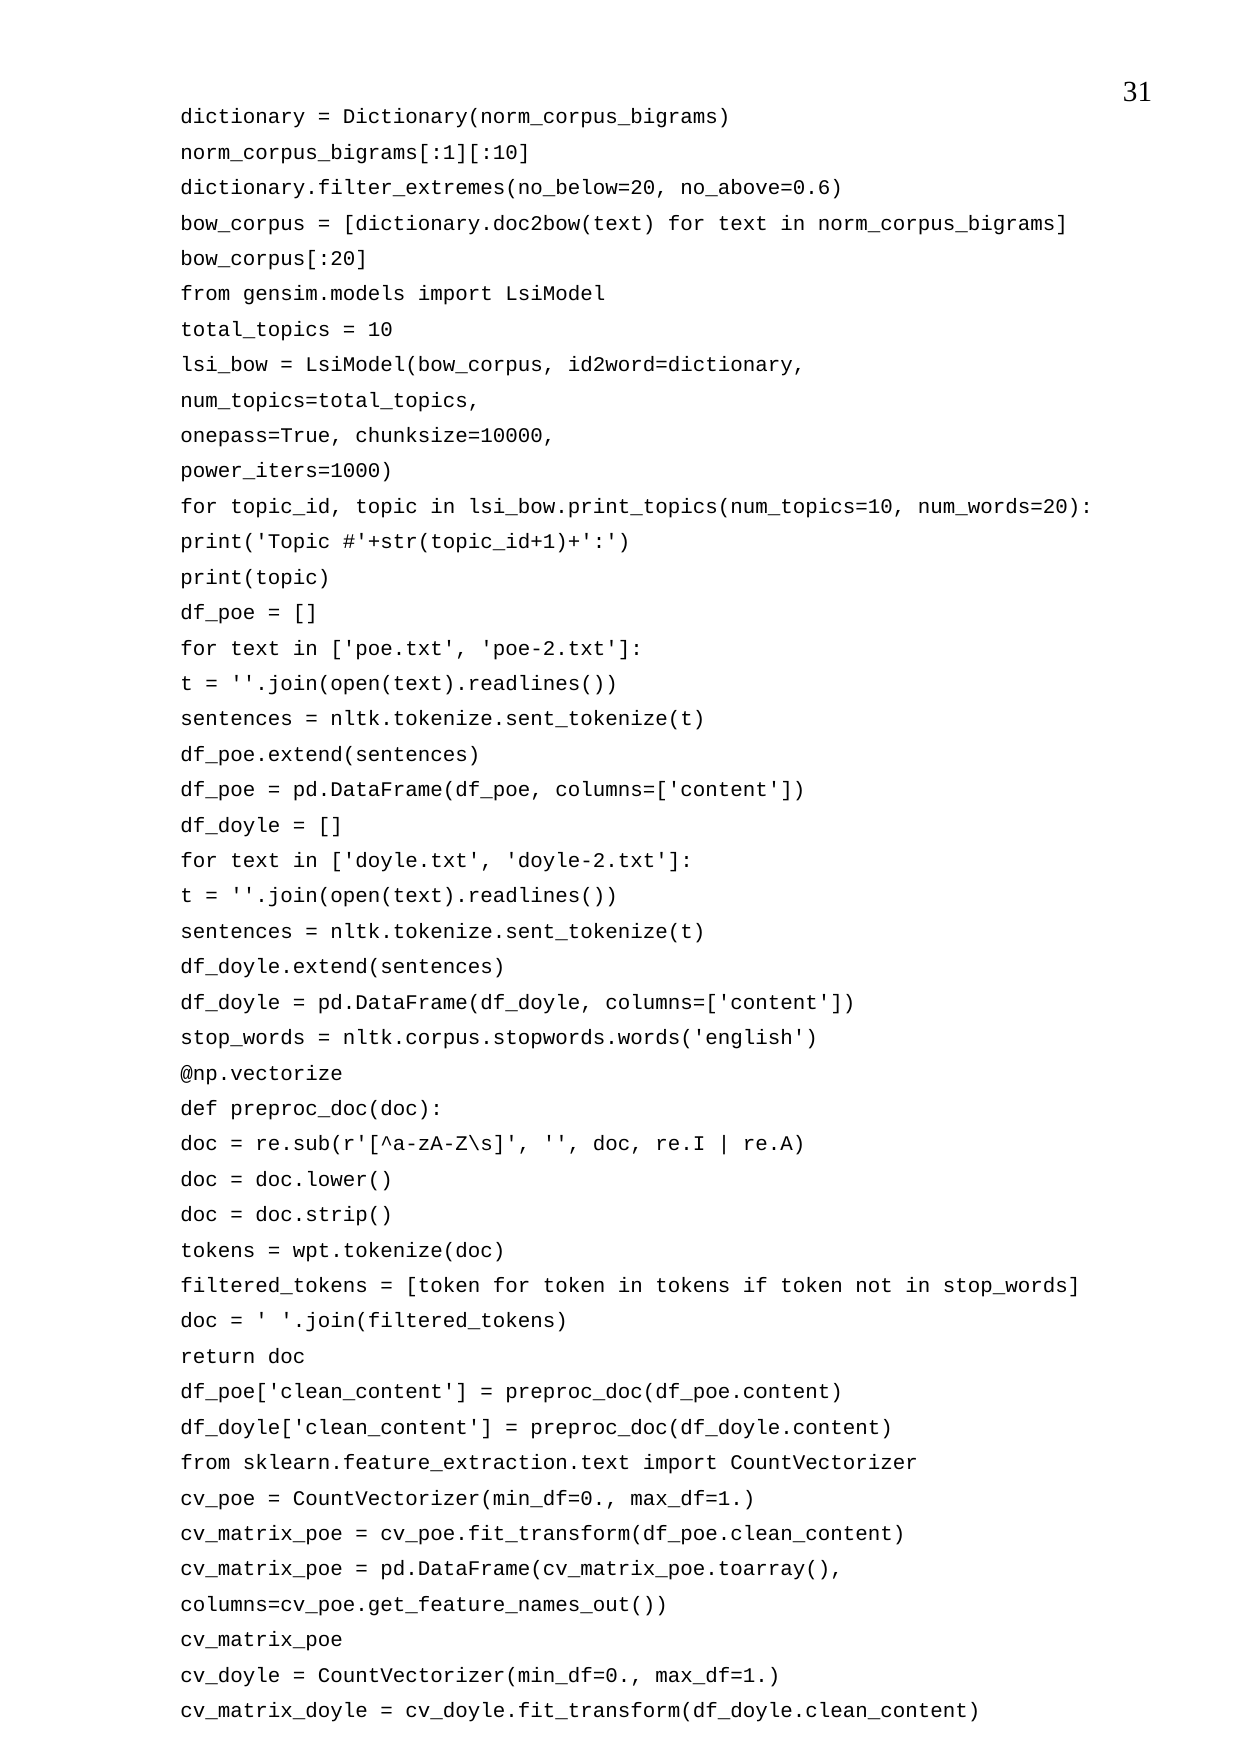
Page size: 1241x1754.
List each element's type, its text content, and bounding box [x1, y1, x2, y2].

text df_doyle['clean_content'] = preproc_doc(df_doyle.content) [106, 1417, 1198, 1440]
text lsi_bow = LsiModel(bow_corpus, id2word=dictionary, [106, 354, 1198, 378]
text df_poe.extend(sentences) [106, 744, 1198, 767]
text print(topic) [106, 567, 1198, 590]
text df_doyle.extend(sentences) [106, 956, 1198, 980]
text cv_matrix_poe [106, 1629, 1198, 1653]
text for text in ['poe.txt', 'poe-2.txt']: [106, 637, 1198, 661]
text df_poe = [] [106, 602, 1198, 626]
text doc = doc.strip() [106, 1204, 1198, 1228]
text total_topics = 10 [106, 319, 1198, 342]
text dictionary = Dictionary(norm_corpus_bigrams) [106, 106, 1198, 130]
text cv_matrix_poe = pd.DataFrame(cv_matrix_poe.toarray(), [106, 1558, 1198, 1582]
text return doc [106, 1346, 1198, 1369]
text sentences = nltk.tokenize.sent_tokenize(t) [106, 708, 1198, 732]
text num_topics=total_topics, [106, 389, 1198, 413]
text stop_words = nltk.corpus.stopwords.words('english') [106, 1027, 1198, 1051]
text doc = re.sub(r'[^a-zA-Z\s]', '', doc, re.I | re.A) [106, 1133, 1198, 1157]
text cv_poe = CountVectorizer(min_df=0., max_df=1.) [106, 1487, 1198, 1511]
text from gensim.models import LsiModel [106, 283, 1198, 307]
text cv_doyle = CountVectorizer(min_df=0., max_df=1.) [106, 1664, 1198, 1688]
text norm_corpus_bigrams[:1][:10] [106, 142, 1198, 165]
text doc = doc.lower() [106, 1169, 1198, 1192]
text df_poe['clean_content'] = preproc_doc(df_poe.content) [106, 1381, 1198, 1405]
text cv_matrix_doyle = cv_doyle.fit_transform(df_doyle.clean_content) [106, 1700, 1198, 1724]
text sentences = nltk.tokenize.sent_tokenize(t) [106, 921, 1198, 944]
text from sklearn.feature_extraction.text import CountVectorizer [106, 1452, 1198, 1476]
text cv_matrix_poe = cv_poe.fit_transform(df_poe.clean_content) [106, 1523, 1198, 1547]
text dictionary.filter_extremes(no_below=20, no_above=0.6) [106, 177, 1198, 201]
text t = ''.join(open(text).readlines()) [106, 673, 1198, 697]
text df_poe = pd.DataFrame(df_poe, columns=['content']) [106, 779, 1198, 803]
text @np.vectorize [106, 1062, 1198, 1086]
text t = ''.join(open(text).readlines()) [106, 885, 1198, 909]
text df_doyle = pd.DataFrame(df_doyle, columns=['content']) [106, 992, 1198, 1015]
text bow_corpus = [dictionary.doc2bow(text) for text in norm_corpus_bigrams] [106, 212, 1198, 236]
text columns=cv_poe.get_feature_names_out()) [106, 1594, 1198, 1617]
text doc = ' '.join(filtered_tokens) [106, 1310, 1198, 1334]
text for topic_id, topic in lsi_bow.print_topics(num_topics=10, num_words=20): [106, 496, 1198, 519]
text for text in ['doyle.txt', 'doyle-2.txt']: [106, 850, 1198, 874]
text print('Topic #'+str(topic_id+1)+':') [106, 531, 1198, 555]
text tokens = wpt.tokenize(doc) [106, 1239, 1198, 1263]
text power_iters=1000) [106, 460, 1198, 484]
text bow_corpus[:20] [106, 248, 1198, 272]
text df_doyle = [] [106, 814, 1198, 838]
text onepass=True, chunksize=10000, [106, 425, 1198, 449]
text def preproc_doc(doc): [106, 1098, 1198, 1122]
text filtered_tokens = [token for token in tokens if token not in stop_words] [106, 1275, 1198, 1299]
